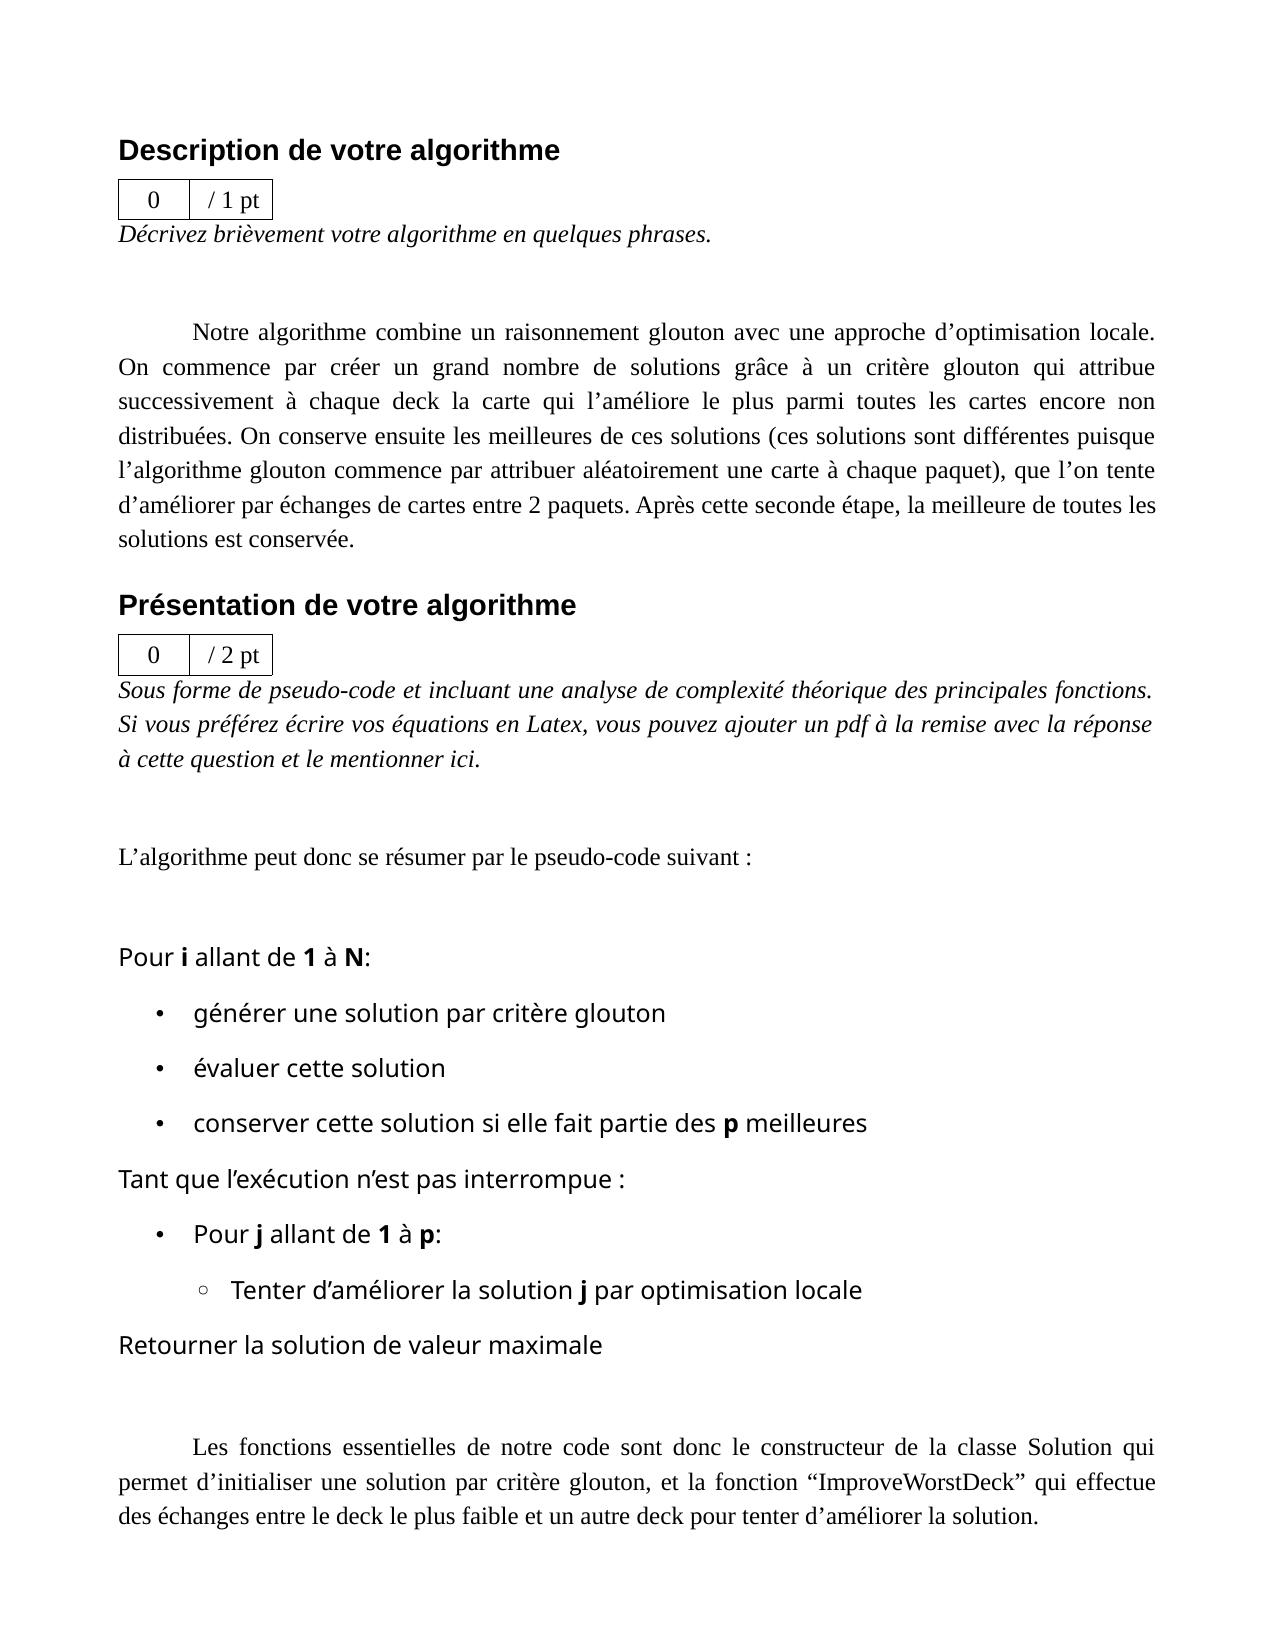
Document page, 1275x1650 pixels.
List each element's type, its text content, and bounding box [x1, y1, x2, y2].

list conserver cette solution si elle fait partie des p meilleures [156, 1106, 1157, 1140]
text Décrivez brièvement votre algorithme en quelques phrases. [118, 219, 1157, 248]
subtitle Description de votre algorithme [118, 133, 1157, 166]
text Retourner la solution de valeur maximale [118, 1328, 1157, 1362]
text Sous forme de pseudo-code et incluant une analyse de complexité théorique des principales fonctions. Si vous préférez écrire vos équations en Latex, vous pouvez ajouter un pdf à la remise avec la réponse à cette question et le mentionner ici. [118, 675, 1157, 772]
table_header 0 [119, 635, 189, 674]
text Notre algorithme combine un raisonnement glouton avec une approche d’optimisation locale. On commence par créer un grand nombre de solutions grâce à un critère glouton qui attribue successivement à chaque deck la carte qui l’améliore le plus parmi toutes les cartes encore non distribuées. On conserve ensuite les meilleures de ces solutions (ces solutions sont différentes puisque l’algorithme glouton commence par attribuer aléatoirement une carte à chaque paquet), que l’on tente d’améliorer par échanges de cartes entre 2 paquets. Après cette seconde étape, la meilleure de toutes les solutions est conservée. [118, 317, 1157, 553]
text Tant que l’exécution n’est pas interrompue : [118, 1162, 1157, 1196]
subtitle Présentation de votre algorithme [118, 588, 1157, 622]
table_header / 1 pt [190, 180, 272, 219]
list Pour j allant de 1 à p: [156, 1217, 1157, 1251]
table_header 0 [119, 180, 189, 219]
text Pour i allant de 1 à N: [118, 940, 1157, 974]
list Tenter d’améliorer la solution j par optimisation locale [193, 1272, 1157, 1306]
table_header / 2 pt [190, 635, 272, 674]
list évaluer cette solution [156, 1051, 1157, 1085]
text L’algorithme peut donc se résumer par le pseudo-code suivant : [118, 842, 1157, 871]
text Les fonctions essentielles de notre code sont donc le constructeur de la classe Solution qui permet d’initialiser une solution par critère glouton, et la fonction “ImproveWorstDeck” qui effectue des échanges entre le deck le plus faible et un autre deck pour tenter d’améliorer la solution. [118, 1432, 1157, 1530]
list générer une solution par critère glouton [156, 995, 1157, 1029]
